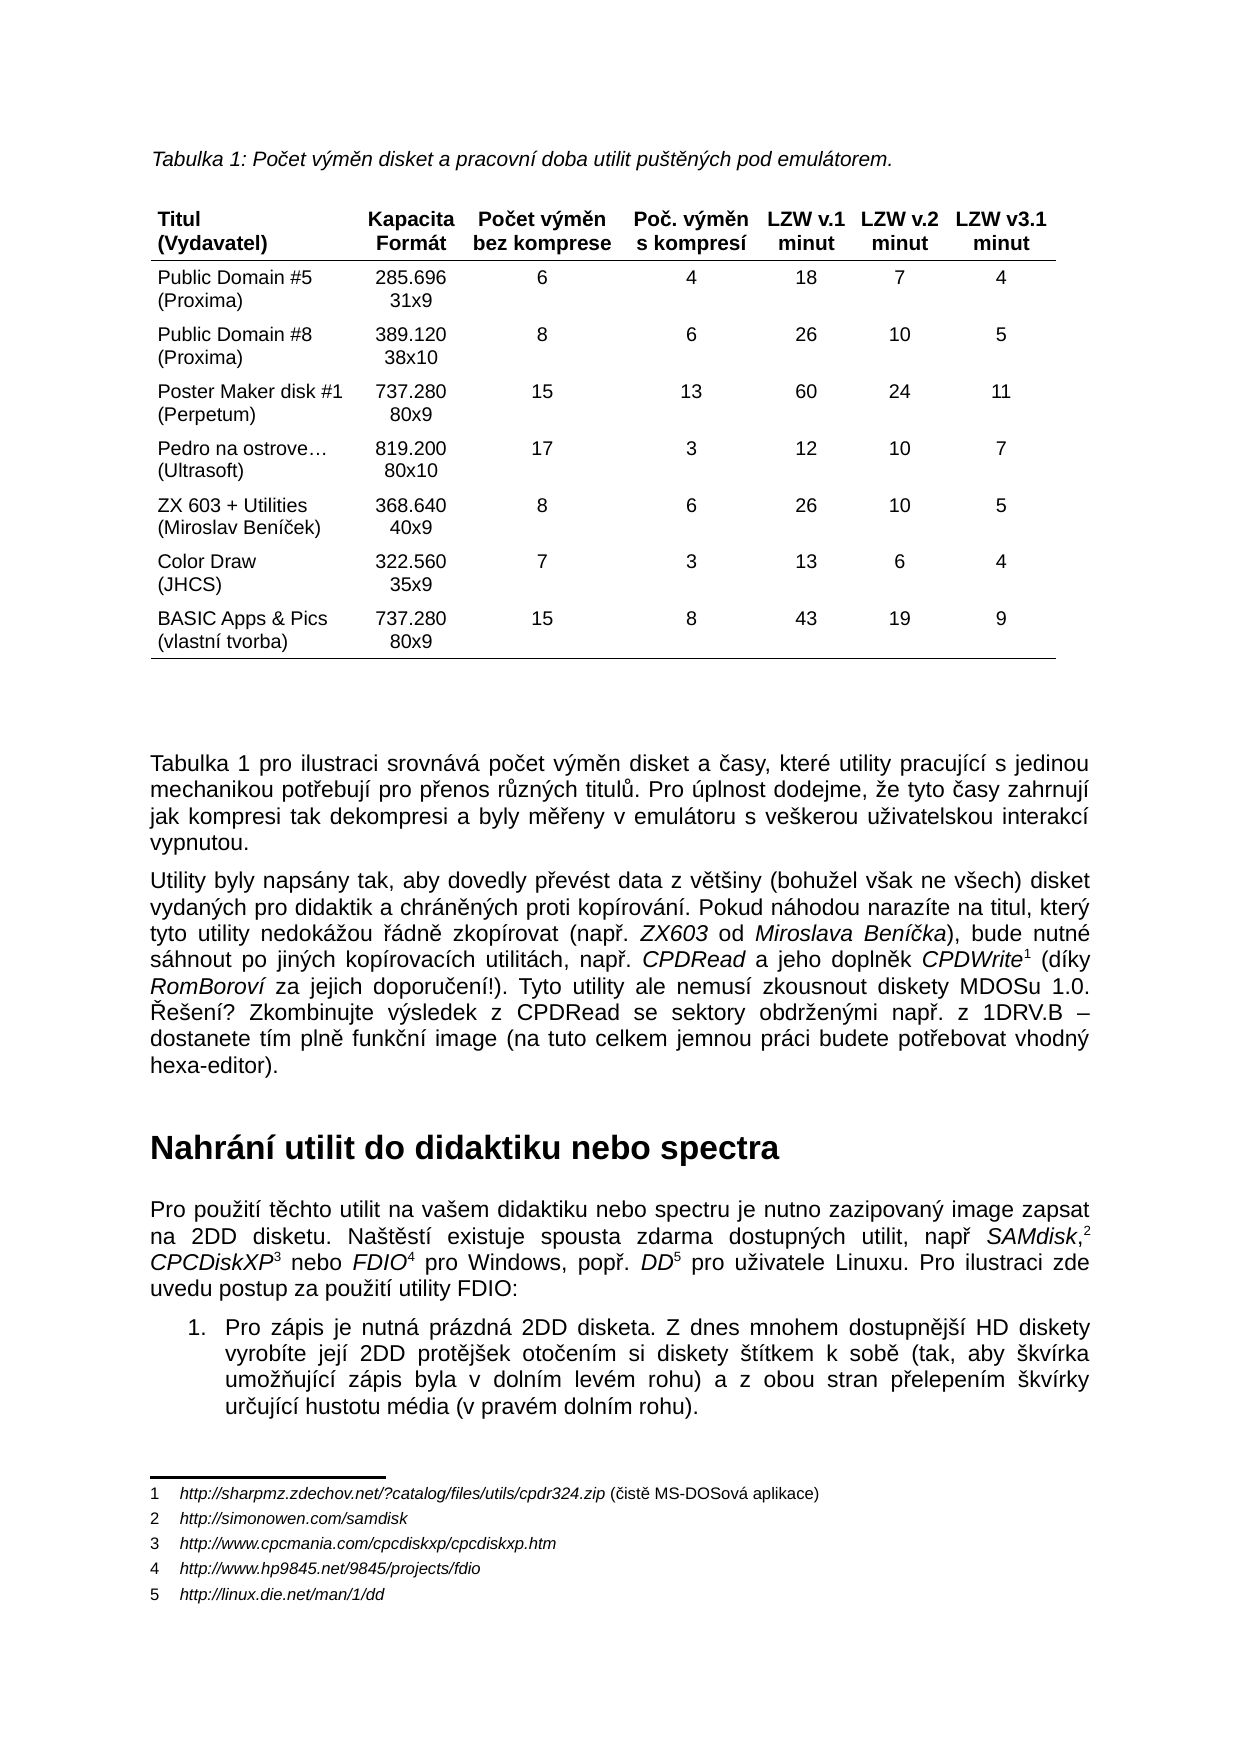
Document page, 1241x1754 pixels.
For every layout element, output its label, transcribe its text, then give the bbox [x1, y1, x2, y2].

table_cell 26 [759, 317, 853, 374]
table_cell 15 [461, 374, 623, 431]
table_cell Pedro na ostrove… (Ultrasoft) [151, 431, 361, 488]
table_cell Color Draw (JHCS) [151, 545, 361, 601]
table_header Titul (Vydavatel) [151, 201, 361, 260]
table_cell 285.696 31x9 [361, 261, 461, 317]
text Pro použití těchto utilit na vašem didaktiku nebo spectru je nutno zazipovaný image zapsat na 2DD disketu. Naštěstí existuje spousta zdarma dostupných utilit, např SAMdisk, CPCDiskXP nebo FDIO pro Windows, popř. DD pro uživatele Linuxu. Pro ilustraci zde uvedu postup za použití utility FDIO: [150, 1196, 1091, 1302]
table_cell 13 [759, 545, 853, 601]
table_cell 5 [946, 317, 1056, 374]
table_cell 819.200 80x10 [361, 431, 461, 488]
list Pro zápis je nutná prázdná 2DD disketa. Z dnes mnohem dostupnější HD diskety vyrobíte její 2DD protějšek otočením si diskety štítkem k sobě (tak, aby škvírka umožňující zápis byla v dolním levém rohu) a z obou stran přelepením škvírky určující hustotu média (v pravém dolním rohu). [187, 1314, 1091, 1419]
table_cell 389.120 38x10 [361, 317, 461, 374]
table_cell 17 [461, 431, 623, 488]
table_cell 13 [623, 374, 759, 431]
table_cell 737.280 80x9 [361, 374, 461, 431]
table_header LZW v.1 minut [759, 201, 853, 260]
table_cell 4 [946, 545, 1056, 601]
text http://www.hp9845.net/9845/projects/fdio [150, 1559, 1091, 1578]
table_cell 7 [853, 261, 946, 317]
table_cell 4 [946, 261, 1056, 317]
table_cell 6 [461, 261, 623, 317]
table_cell Poster Maker disk #1 (Perpetum) [151, 374, 361, 431]
table_cell 737.280 80x9 [361, 601, 461, 658]
table_cell 8 [461, 317, 623, 374]
table_cell 18 [759, 261, 853, 317]
table_cell 60 [759, 374, 853, 431]
text Utility byly napsány tak, aby dovedly převést data z většiny (bohužel však ne všech) disket vydaných pro didaktik a chráněných proti kopírování. Pokud náhodou narazíte na titul, který tyto utility nedokážou řádně zkopírovat (např. ZX603 od Miroslava Beníčka), bude nutné sáhnout po jiných kopírovacích utilitách, např. CPDRead a jeho doplněk CPDWrite (díky RomBoroví za jejich doporučení!). Tyto utility ale nemusí zkousnout diskety MDOSu 1.0. Řešení? Zkombinujte výsledek z CPDRead se sektory obdrženými např. z 1DRV.B – dostanete tím plně funkční image (na tuto celkem jemnou práci budete potřebovat vhodný hexa-editor). [150, 867, 1091, 1078]
table_header LZW v.2 minut [853, 201, 946, 260]
table_cell BASIC Apps & Pics (vlastní tvorba) [151, 601, 361, 658]
table_cell 24 [853, 374, 946, 431]
table_cell 9 [946, 601, 1056, 658]
table_cell 10 [853, 431, 946, 488]
table_cell 7 [946, 431, 1056, 488]
table_header Počet výměn bez komprese [461, 201, 623, 260]
table_cell 26 [759, 488, 853, 544]
table_cell 3 [623, 431, 759, 488]
table_cell Public Domain #5 (Proxima) [151, 261, 361, 317]
table_header LZW v3.1 minut [946, 201, 1056, 260]
table_cell 10 [853, 488, 946, 544]
text Tabulka 1: Počet výměn disket a pracovní doba utilit puštěných pod emulátorem. [151, 147, 1089, 171]
subtitle Nahrání utilit do didaktiku nebo spectra [150, 1128, 1091, 1166]
table_cell 8 [623, 601, 759, 658]
table_cell 3 [623, 545, 759, 601]
table_cell 12 [759, 431, 853, 488]
text http://simonowen.com/samdisk [150, 1509, 1091, 1528]
table_header Poč. výměn s kompresí [623, 201, 759, 260]
table_cell 368.640 40x9 [361, 488, 461, 544]
table_cell Public Domain #8 (Proxima) [151, 317, 361, 374]
table_cell 7 [461, 545, 623, 601]
text http://linux.die.net/man/1/dd [150, 1584, 1091, 1603]
table_cell 6 [623, 488, 759, 544]
table_cell 15 [461, 601, 623, 658]
table_cell 10 [853, 317, 946, 374]
text Tabulka 1 pro ilustraci srovnává počet výměn disket a časy, které utility pracující s jedinou mechanikou potřebují pro přenos různých titulů. Pro úplnost dodejme, že tyto časy zahrnují jak kompresi tak dekompresi a byly měřeny v emulátoru s veškerou uživatelskou interakcí vypnutou. [150, 150, 1091, 855]
table_header Kapacita Formát [361, 201, 461, 260]
table_cell 8 [461, 488, 623, 544]
table_cell 322.560 35x9 [361, 545, 461, 601]
table_cell 6 [623, 317, 759, 374]
table_cell 4 [623, 261, 759, 317]
table_cell 43 [759, 601, 853, 658]
text http://sharpmz.zdechov.net/?catalog/files/utils/cpdr324.zip (čistě MS-DOSová aplikace) [150, 1483, 1091, 1503]
table_cell ZX 603 + Utilities (Miroslav Beníček) [151, 488, 361, 544]
table_cell 11 [946, 374, 1056, 431]
table_cell 19 [853, 601, 946, 658]
table_cell 6 [853, 545, 946, 601]
text http://www.cpcmania.com/cpcdiskxp/cpcdiskxp.htm [150, 1534, 1091, 1553]
table_cell 5 [946, 488, 1056, 544]
